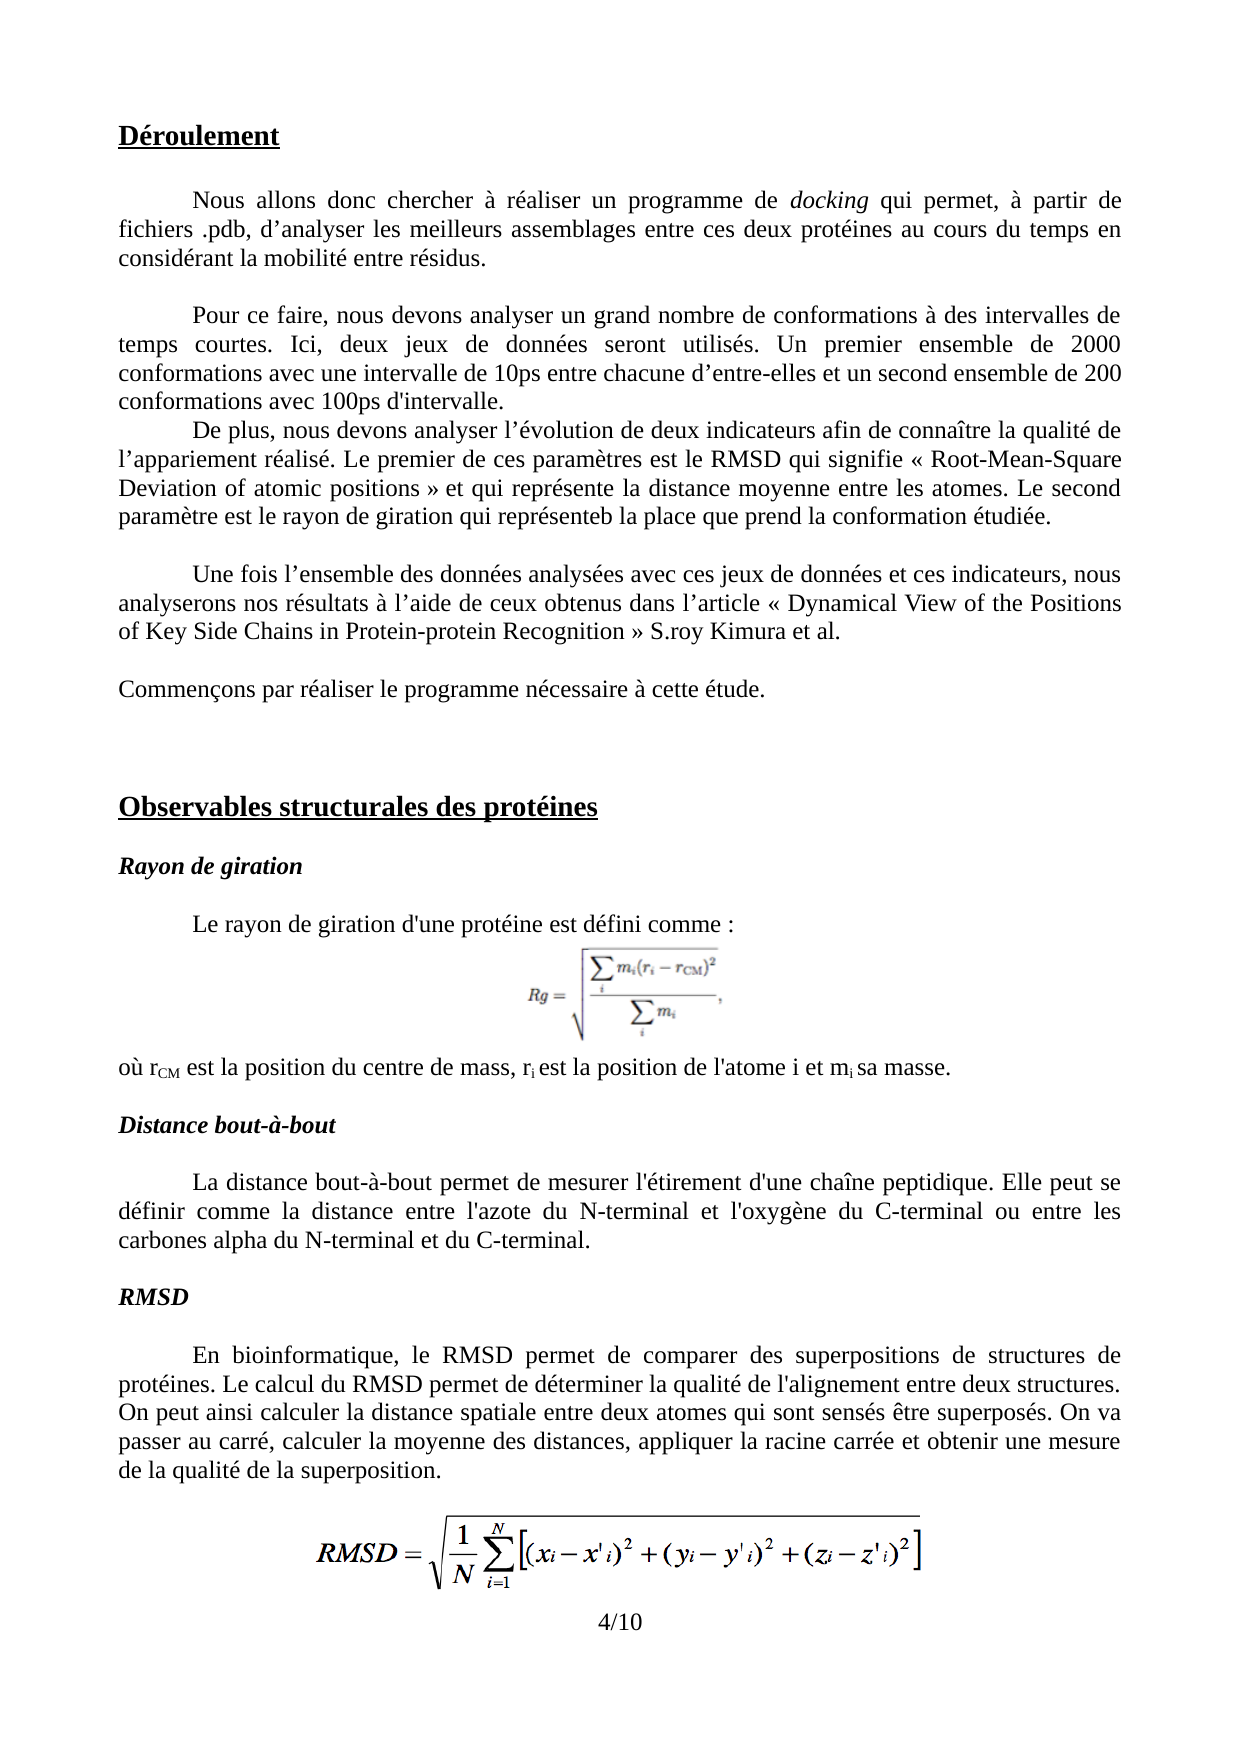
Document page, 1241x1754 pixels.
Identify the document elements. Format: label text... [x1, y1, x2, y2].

text RMSD [118, 1282, 1122, 1311]
text La distance bout-à-bout permet de mesurer l'étirement d'une chaîne peptidique. Elle peut se définir comme la distance entre l'azote du N-terminal et l'oxygène du C-terminal ou entre les carbones alpha du N-terminal et du C-terminal. [118, 1167, 1122, 1254]
text De plus, nous devons analyser l’évolution de deux indicateurs afin de connaître la qualité de l’appariement réalisé. Le premier de ces paramètres est le RMSD qui signifie « Root-Mean-Square Deviation of atomic positions » et qui représente la distance moyenne entre les atomes. Le second paramètre est le rayon de giration qui représenteb la place que prend la conformation étudiée. [118, 415, 1122, 530]
text Observables structurales des protéines [118, 789, 1122, 822]
text où rCM est la position du centre de mass, ri est la position de l'atome i et mi sa masse. [118, 1052, 1122, 1081]
text Rayon de giration [118, 851, 1122, 880]
text Commençons par réaliser le programme nécessaire à cette étude. [118, 674, 1122, 703]
text Une fois l’ensemble des données analysées avec ces jeux de données et ces indicateurs, nous analyserons nos résultats à l’aide de ceux obtenus dans l’article « Dynamical View of the Positions of Key Side Chains in Protein-protein Recognition » S.roy Kimura et al. [118, 559, 1122, 645]
text Déroulement [118, 118, 1122, 152]
text Nous allons donc chercher à réaliser un programme de docking qui permet, à partir de fichiers .pdb, d’analyser les meilleurs assemblages entre ces deux protéines au cours du temps en considérant la mobilité entre résidus. [118, 185, 1122, 271]
text Pour ce faire, nous devons analyser un grand nombre de conformations à des intervalles de temps courtes. Ici, deux jeux de données seront utilisés. Un premier ensemble de 2000 conformations avec une intervalle de 10ps entre chacune d’entre-elles et un second ensemble de 200 conformations avec 100ps d'intervalle. [118, 300, 1122, 415]
picture [299, 1512, 942, 1594]
text En bioinformatique, le RMSD permet de comparer des superpositions de structures de protéines. Le calcul du RMSD permet de déterminer la qualité de l'alignement entre deux structures. On peut ainsi calculer la distance spatiale entre deux atomes qui sont sensés être superposés. On va passer au carré, calculer la moyenne des distances, appliquer la racine carrée et obtenir une mesure de la qualité de la superposition. [118, 1340, 1122, 1484]
text Distance bout-à-bout [118, 1110, 1122, 1139]
text Le rayon de giration d'une protéine est défini comme : [118, 909, 1122, 937]
picture [502, 937, 738, 1047]
